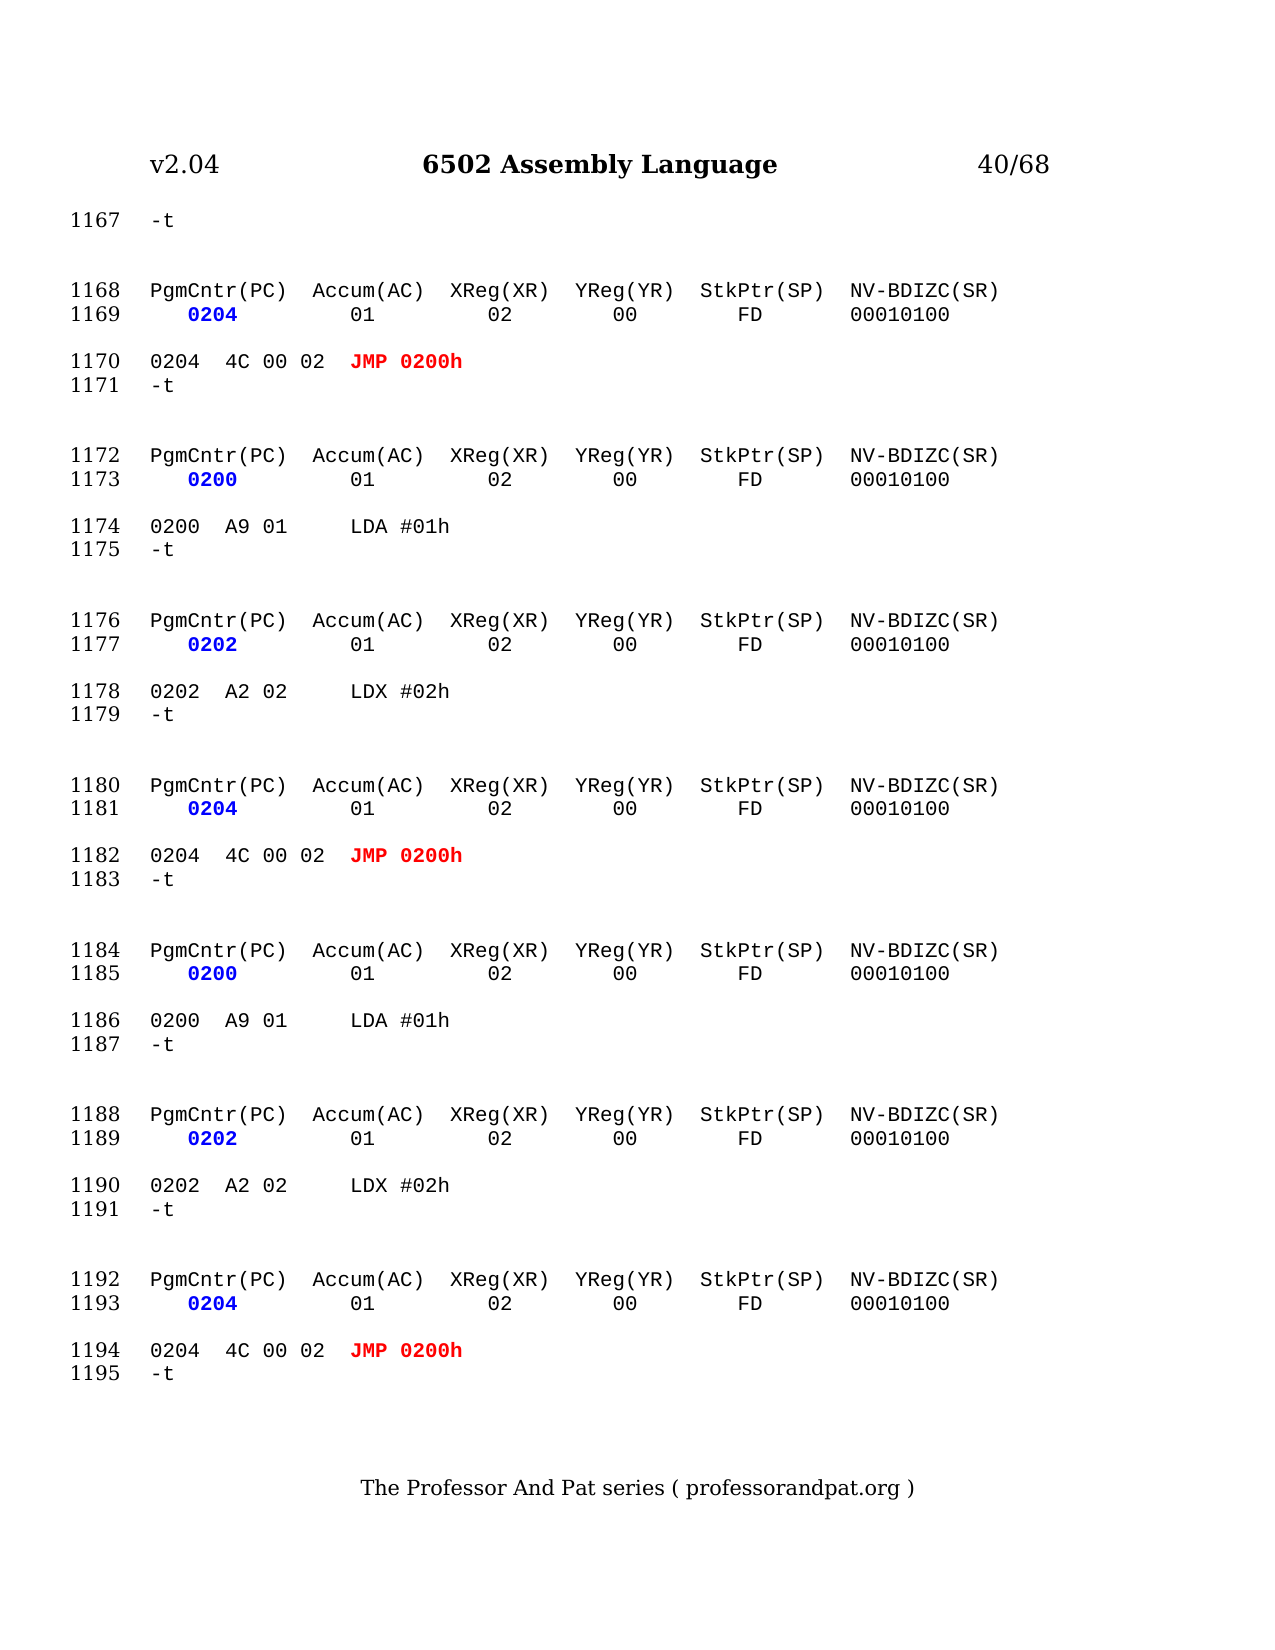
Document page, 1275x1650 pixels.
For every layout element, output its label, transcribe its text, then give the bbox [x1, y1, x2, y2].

text 0202 01 02 00 FD 00010100 [150, 634, 1125, 657]
text PgmCntr(PC) Accum(AC) XReg(XR) YReg(YR) StkPtr(SP) NV-BDIZC(SR) [150, 1269, 1125, 1293]
text 0202 01 02 00 FD 00010100 [150, 1128, 1125, 1152]
text 0204 01 02 00 FD 00010100 [150, 798, 1125, 822]
text 0202 A2 02 LDX #02h [150, 681, 1125, 704]
text -t [150, 539, 1125, 563]
text 0202 A2 02 LDX #02h [150, 1175, 1125, 1199]
text 0200 A9 01 LDA #01h [150, 516, 1125, 539]
text -t [150, 869, 1125, 893]
text -t [150, 1363, 1125, 1387]
text PgmCntr(PC) Accum(AC) XReg(XR) YReg(YR) StkPtr(SP) NV-BDIZC(SR) [150, 281, 1125, 304]
text PgmCntr(PC) Accum(AC) XReg(XR) YReg(YR) StkPtr(SP) NV-BDIZC(SR) [150, 940, 1125, 963]
text 0200 A9 01 LDA #01h [150, 1010, 1125, 1034]
text 0200 01 02 00 FD 00010100 [150, 963, 1125, 987]
text PgmCntr(PC) Accum(AC) XReg(XR) YReg(YR) StkPtr(SP) NV-BDIZC(SR) [150, 1104, 1125, 1128]
text 0204 01 02 00 FD 00010100 [150, 304, 1125, 328]
text -t [150, 210, 1125, 233]
text -t [150, 1199, 1125, 1222]
text 0204 01 02 00 FD 00010100 [150, 1293, 1125, 1316]
text PgmCntr(PC) Accum(AC) XReg(XR) YReg(YR) StkPtr(SP) NV-BDIZC(SR) [150, 445, 1125, 469]
text -t [150, 704, 1125, 728]
text -t [150, 375, 1125, 398]
text PgmCntr(PC) Accum(AC) XReg(XR) YReg(YR) StkPtr(SP) NV-BDIZC(SR) [150, 610, 1125, 634]
text PgmCntr(PC) Accum(AC) XReg(XR) YReg(YR) StkPtr(SP) NV-BDIZC(SR) [150, 775, 1125, 798]
text -t [150, 1034, 1125, 1057]
text 0204 4C 00 02 JMP 0200h [150, 846, 1125, 869]
text 0204 4C 00 02 JMP 0200h [150, 1340, 1125, 1363]
text 0204 4C 00 02 JMP 0200h [150, 351, 1125, 375]
text 0200 01 02 00 FD 00010100 [150, 469, 1125, 492]
